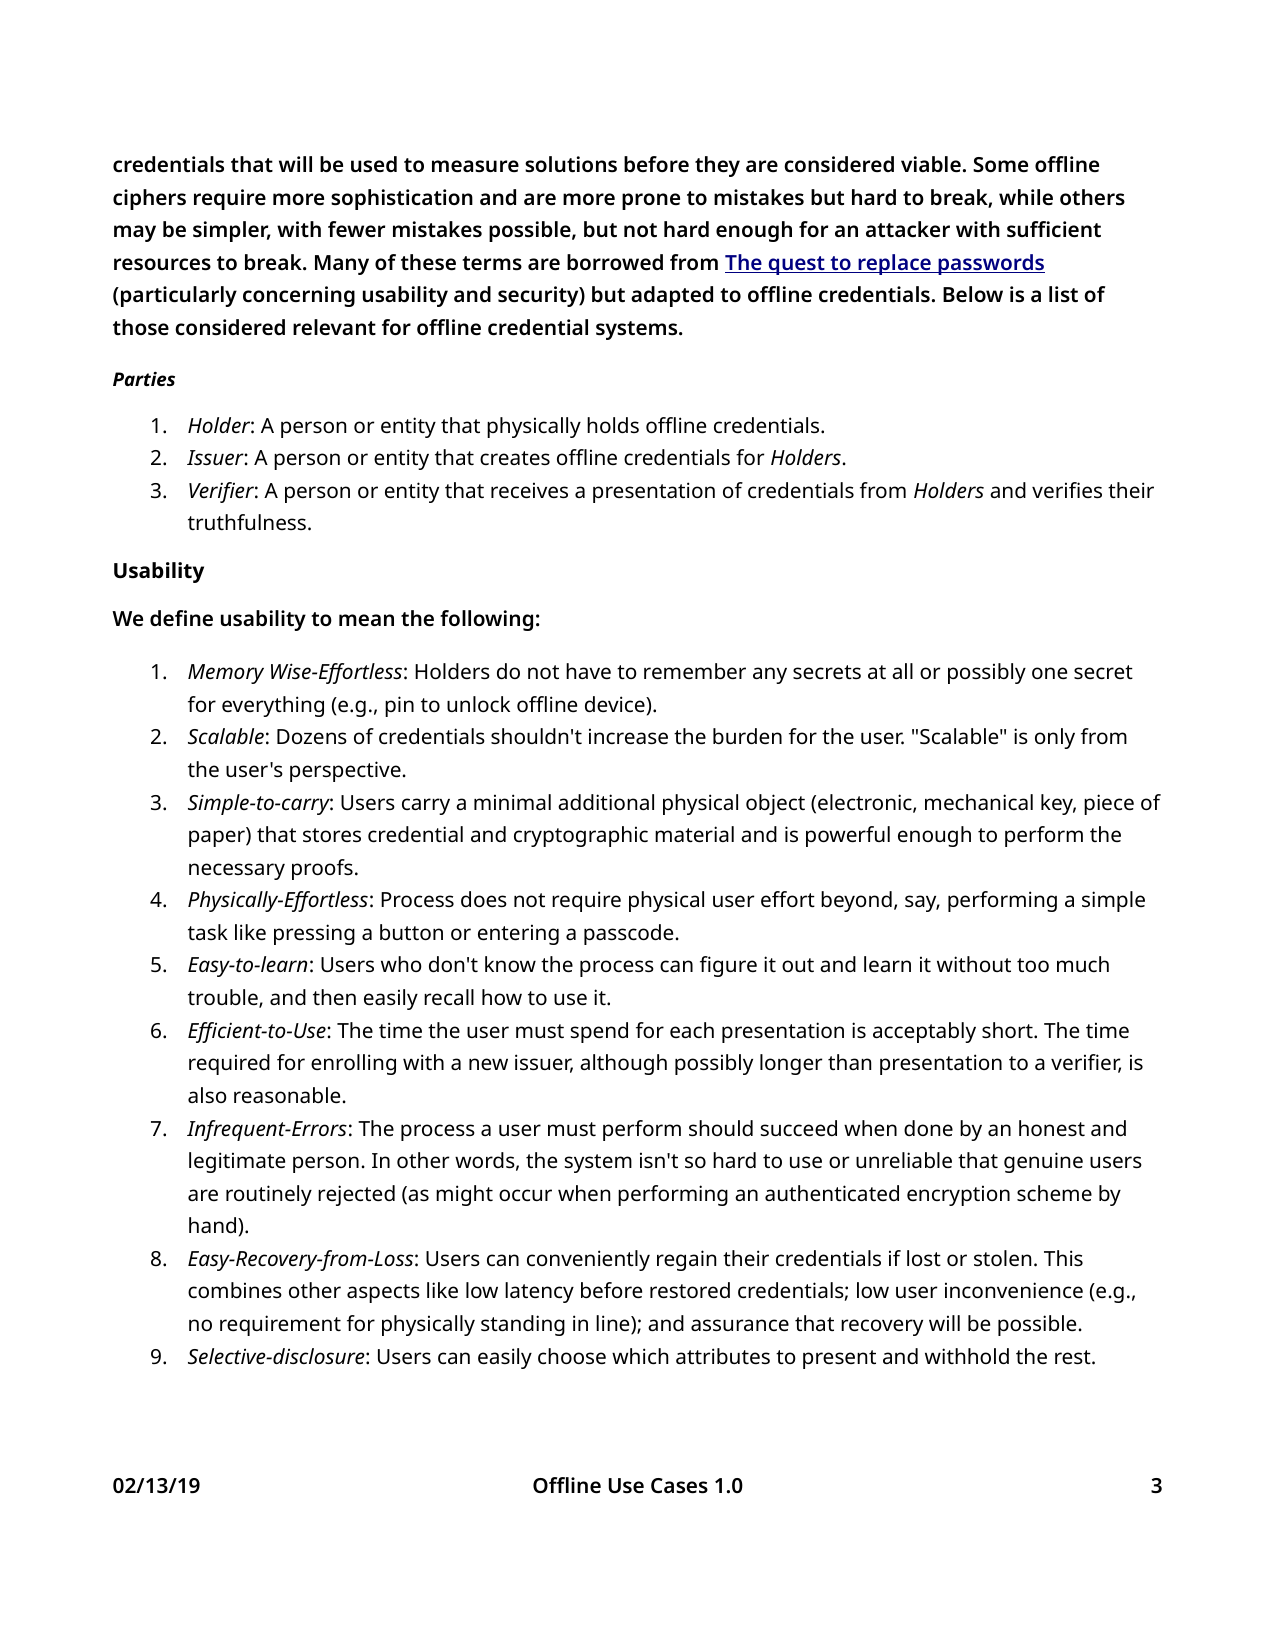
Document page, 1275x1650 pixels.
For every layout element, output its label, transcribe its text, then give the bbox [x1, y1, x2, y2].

list Simple-to-carry: Users carry a minimal additional physical object (electronic, mechanical key, piece of paper) that stores credential and cryptographic material and is powerful enough to perform the necessary proofs. [150, 788, 1162, 881]
list Easy-to-learn: Users who don't know the process can figure it out and learn it without too much trouble, and then easily recall how to use it. [150, 951, 1162, 1012]
list Infrequent-Errors: The process a user must perform should succeed when done by an honest and legitimate person. In other words, the system isn't so hard to use or unreliable that genuine users are routinely rejected (as might occur when performing an authenticated encryption scheme by hand). [150, 1114, 1162, 1240]
text We define usability to mean the following: [112, 604, 1162, 632]
list Easy-Recovery-from-Loss: Users can conveniently regain their credentials if lost or stolen. This combines other aspects like low latency before restored credentials; low user inconvenience (e.g., no requirement for physically standing in line); and assurance that recovery will be possible. [150, 1244, 1162, 1338]
list Issuer: A person or entity that creates offline credentials for Holders. [150, 443, 1162, 472]
subtitle Parties [112, 366, 1162, 392]
list Holder: A person or entity that physically holds offline credentials. [150, 411, 1162, 439]
list Verifier: A person or entity that receives a presentation of credentials from Holders and verifies their truthfulness. [150, 476, 1162, 537]
list Scalable: Dozens of credentials shouldn't increase the burden for the user. "Scalable" is only from the user's perspective. [150, 722, 1162, 783]
text credentials that will be used to measure solutions before they are considered viable. Some offline ciphers require more sophistication and are more prone to mistakes but hard to break, while others may be simpler, with fewer mistakes possible, but not hard enough for an attacker with sufficient resources to break. Many of these terms are borrowed from The quest to replace passwords (particularly concerning usability and security) but adapted to offline credentials. Below is a list of those considered relevant for offline credential systems. [112, 150, 1162, 341]
subtitle Usability [112, 556, 1162, 584]
list Efficient-to-Use: The time the user must spend for each presentation is acceptably short. The time required for enrolling with a new issuer, although possibly longer than presentation to a verifier, is also reasonable. [150, 1016, 1162, 1109]
list Physically-Effortless: Process does not require physical user effort beyond, say, performing a simple task like pressing a button or entering a passcode. [150, 885, 1162, 946]
list Memory Wise-Effortless: Holders do not have to remember any secrets at all or possibly one secret for everything (e.g., pin to unlock offline device). [150, 657, 1162, 718]
list Selective-disclosure: Users can easily choose which attributes to present and withhold the rest. [150, 1342, 1162, 1370]
